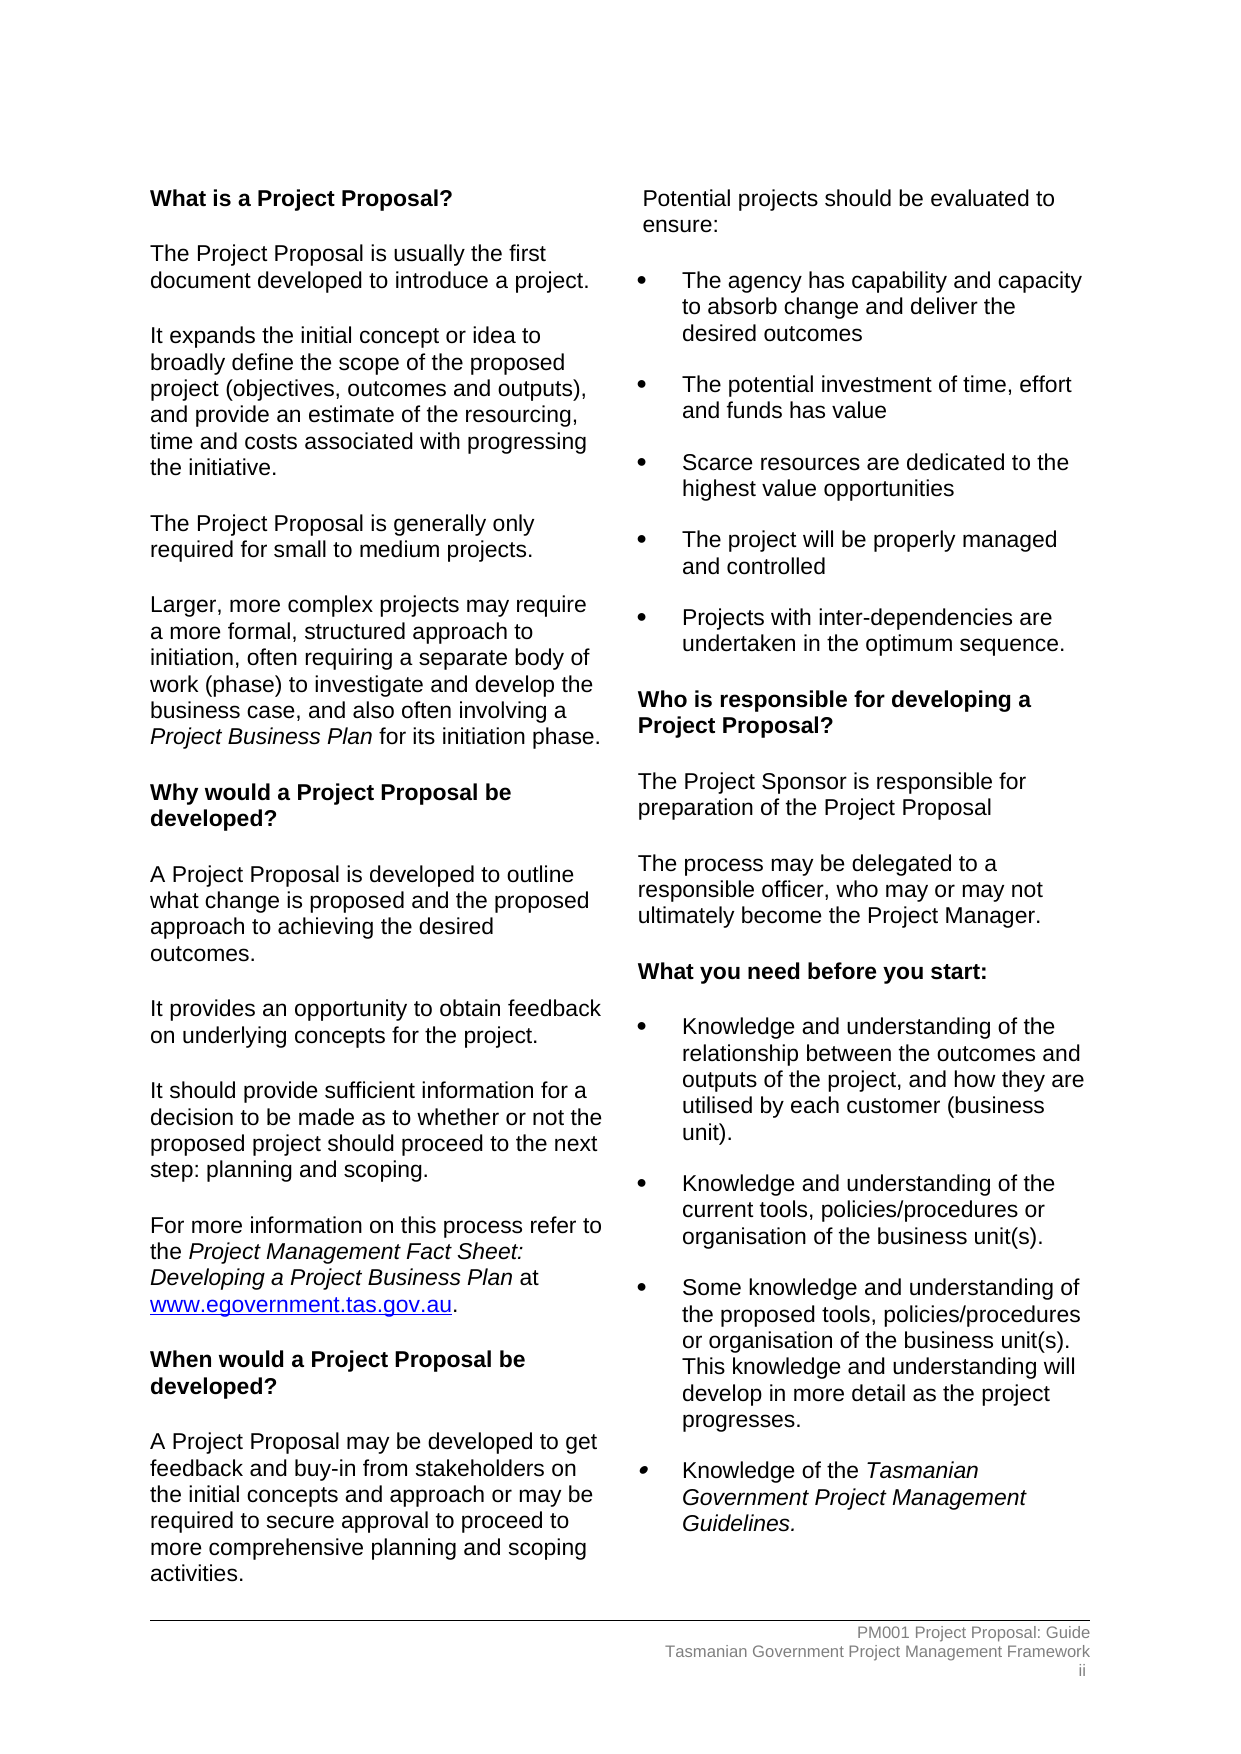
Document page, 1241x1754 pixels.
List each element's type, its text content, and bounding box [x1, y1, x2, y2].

subtitle When would a Project Proposal be developed? [150, 1346, 603, 1399]
subtitle Who is responsible for developing a Project Proposal? [638, 686, 1090, 738]
list Scarce resources are dedicated to the highest value opportunities [638, 448, 1090, 501]
list Knowledge of the Tasmanian Government Project Management Guidelines. [638, 1457, 1090, 1536]
list Some knowledge and understanding of the proposed tools, policies/procedures or organisation of the business unit(s). This knowledge and understanding will develop in more detail as the project progresses. [638, 1274, 1090, 1432]
list Projects with inter-dependencies are undertaken in the optimum sequence. [638, 604, 1090, 657]
text Larger, more complex projects may require a more formal, structured approach to initiation, often requiring a separate body of work (phase) to investigate and develop the business case, and also often involving a Project Business Plan for its initiation phase. [150, 591, 603, 749]
text The process may be delegated to a responsible officer, who may or may not ultimately become the Project Manager. [638, 849, 1090, 929]
list The project will be properly managed and controlled [638, 526, 1090, 579]
text A Project Proposal is developed to outline what change is proposed and the proposed approach to achieving the desired outcomes. [150, 861, 603, 966]
text The Project Proposal is generally only required for small to medium projects. [150, 509, 603, 562]
list Knowledge and understanding of the relationship between the outcomes and outputs of the project, and how they are utilised by each customer (business unit). [638, 1013, 1090, 1145]
text The Project Proposal is usually the first document developed to introduce a project. [150, 240, 603, 293]
subtitle What you need before you start: [638, 958, 1090, 984]
text It expands the initial concept or idea to broadly define the scope of the proposed project (objectives, outcomes and outputs), and provide an estimate of the resourcing, time and costs associated with progressing the initiative. [150, 322, 603, 480]
text Potential projects should be evaluated to ensure: [642, 185, 1090, 238]
list The agency has capability and capacity to absorb change and deliver the desired outcomes [638, 267, 1090, 346]
text For more information on this process refer to the Project Management Fact Sheet: Developing a Project Business Plan at www.egovernment.tas.gov.au. [150, 1212, 603, 1317]
list Knowledge and understanding of the current tools, policies/procedures or organisation of the business unit(s). [638, 1170, 1090, 1249]
text The Project Sponsor is responsible for preparation of the Project Proposal [638, 768, 1090, 820]
text A Project Proposal may be developed to get feedback and buy-in from stakeholders on the initial concepts and approach or may be required to secure approval to proceed to more comprehensive planning and scoping activities. [150, 1428, 603, 1586]
list The potential investment of time, effort and funds has value [638, 371, 1090, 423]
subtitle Why would a Project Proposal be developed? [150, 779, 603, 831]
text It should provide sufficient information for a decision to be made as to whether or not the proposed project should proceed to the next step: planning and scoping. [150, 1077, 603, 1182]
subtitle What is a Project Proposal? [150, 185, 603, 211]
text It provides an opportunity to obtain feedback on underlying concepts for the project. [150, 995, 603, 1048]
